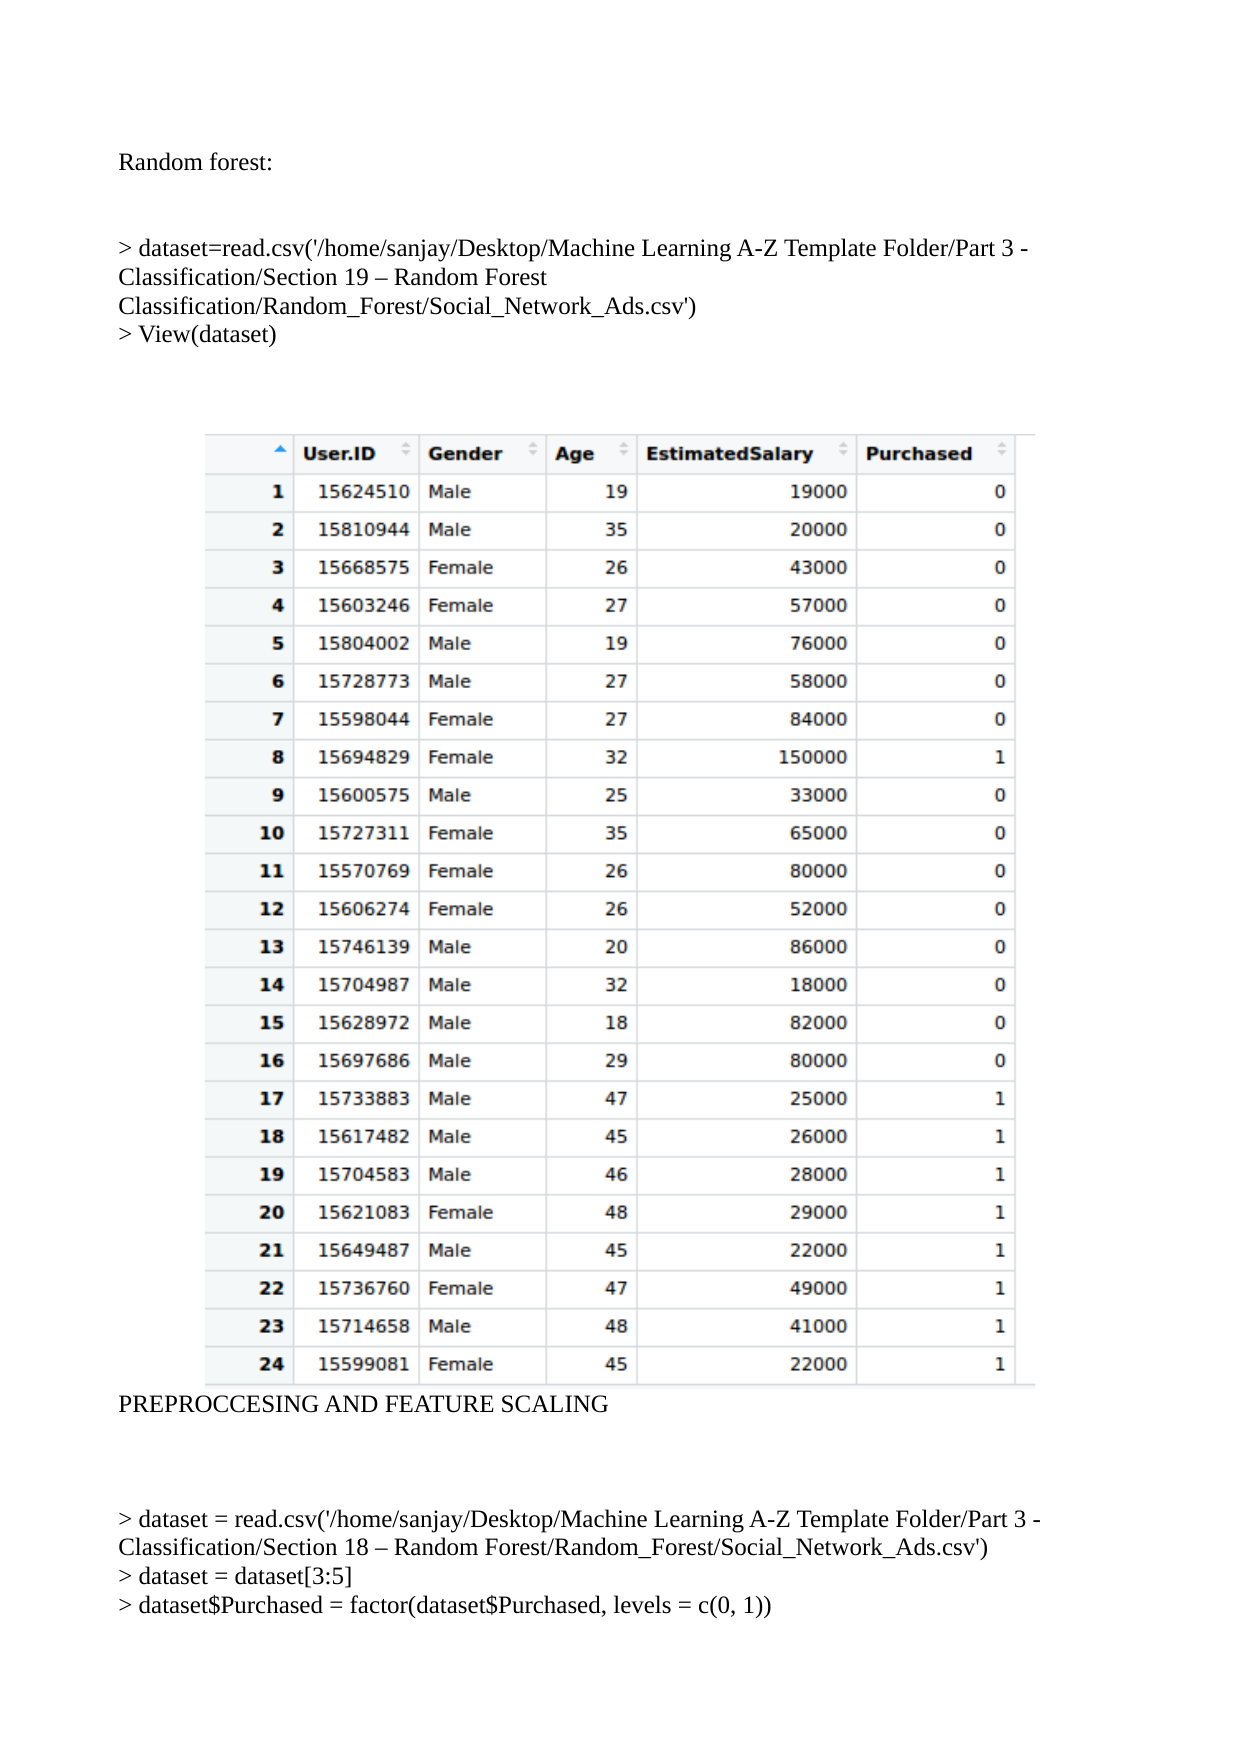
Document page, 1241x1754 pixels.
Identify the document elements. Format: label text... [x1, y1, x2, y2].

text PREPROCCESING AND FEATURE SCALING [118, 578, 1122, 1417]
text > View(dataset) [118, 319, 1122, 348]
text > dataset=read.csv('/home/sanjay/Desktop/Machine Learning A-Z Template Folder/Part 3 - Classification/Section 19 – Random Forest Classification/Random_Forest/Social_Network_Ads.csv') [118, 233, 1122, 319]
text > dataset = dataset[3:5] [118, 1561, 1122, 1590]
text Random forest: [118, 147, 1122, 176]
text > dataset$Purchased = factor(dataset$Purchased, levels = c(0, 1)) [118, 1590, 1122, 1619]
text > dataset = read.csv('/home/sanjay/Desktop/Machine Learning A-Z Template Folder/Part 3 - Classification/Section 18 – Random Forest/Random_Forest/Social_Network_Ads.csv') [118, 1504, 1122, 1561]
